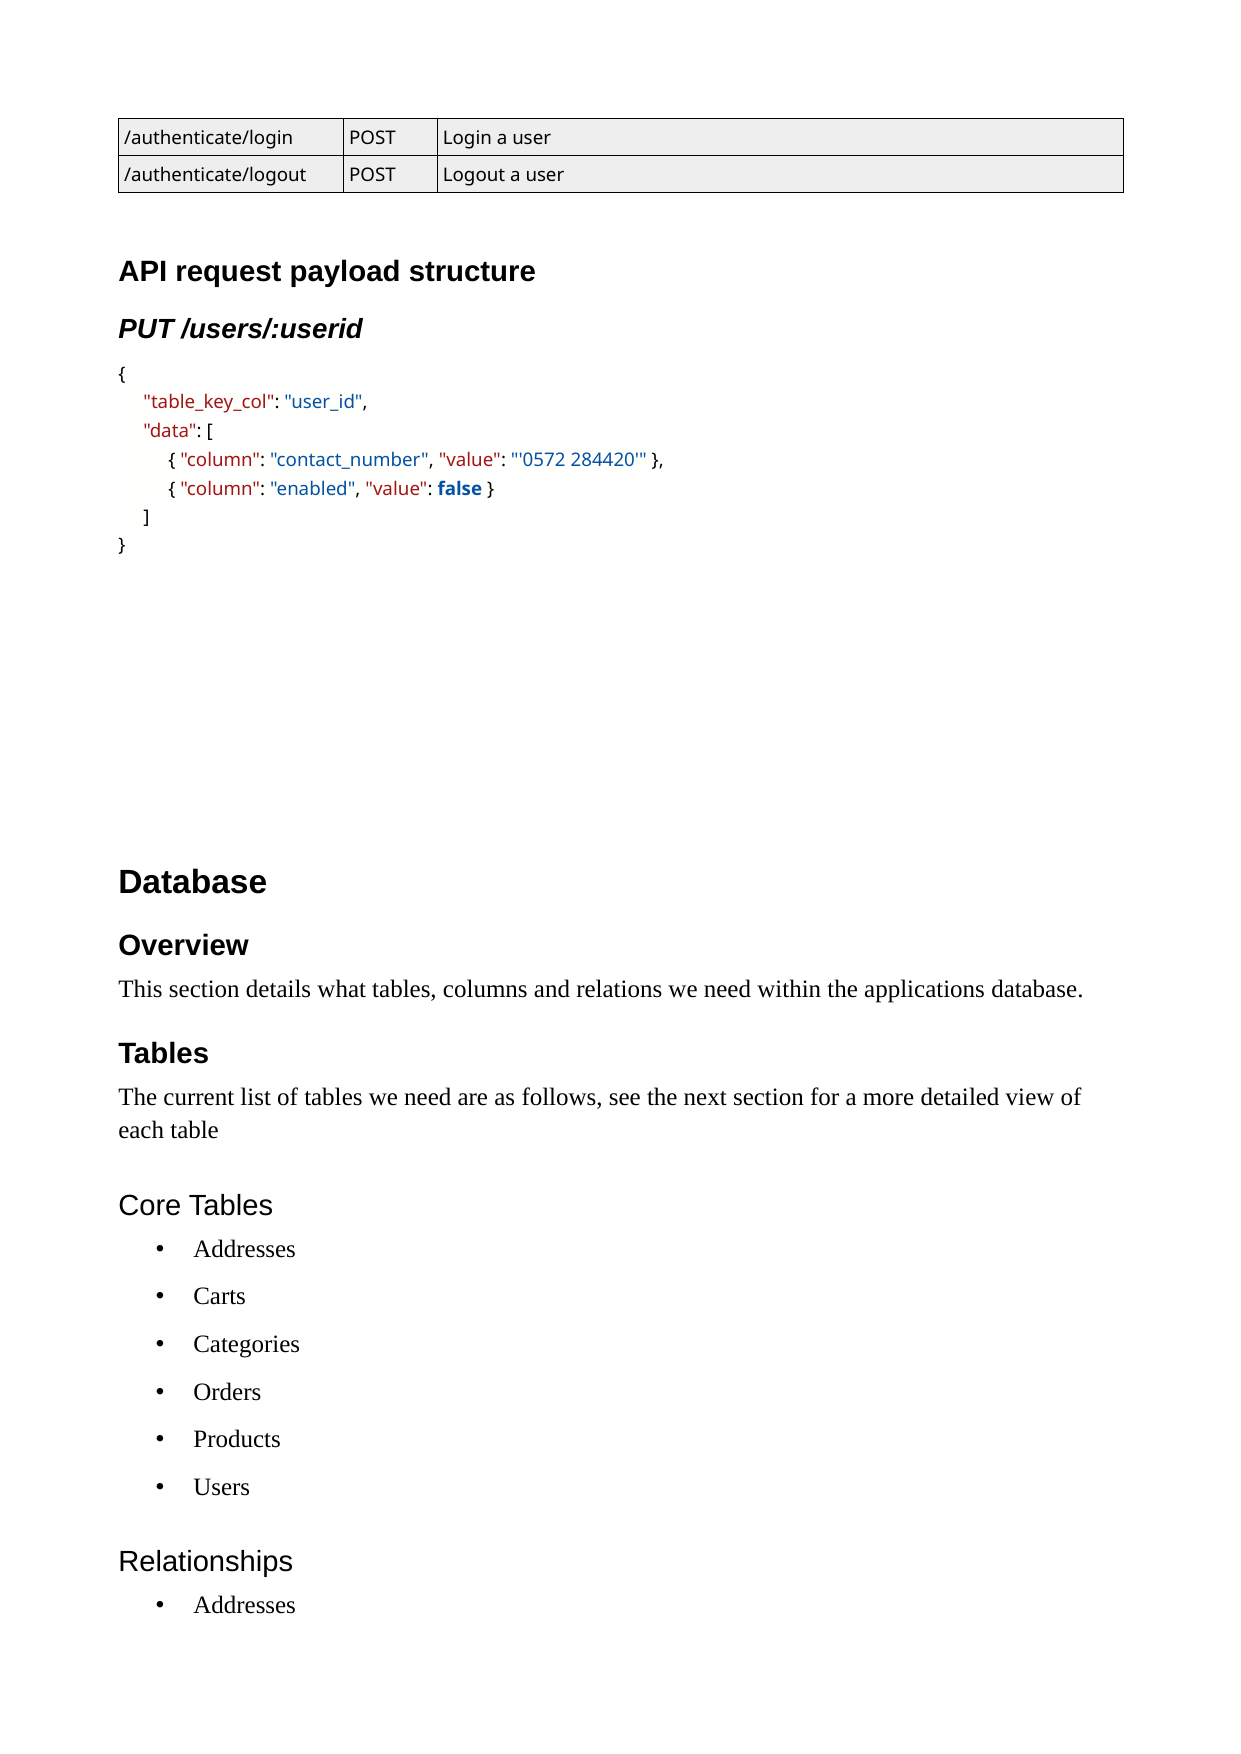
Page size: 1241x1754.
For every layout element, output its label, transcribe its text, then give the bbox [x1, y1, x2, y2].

subtitle API request payload structure [118, 254, 1122, 288]
table_cell /authenticate/login [119, 119, 343, 155]
list Categories [156, 1329, 1122, 1358]
subtitle Core Tables [118, 1188, 1122, 1221]
text The current list of tables we need are as follows, see the next section for a more detailed view of each table [118, 1082, 1122, 1144]
subtitle Database [118, 862, 1122, 900]
text } [118, 529, 1122, 557]
text "table_key_col": "user_id", [118, 385, 1122, 414]
table_cell POST [344, 119, 437, 155]
list Carts [156, 1281, 1122, 1310]
text ] [118, 500, 1122, 529]
table_cell POST [344, 156, 437, 192]
table_cell Logout a user [438, 156, 1123, 192]
subtitle Tables [118, 1036, 1122, 1069]
list Users [156, 1472, 1122, 1501]
subtitle Relationships [118, 1544, 1122, 1578]
text { [118, 357, 1122, 385]
table_cell Login a user [438, 119, 1123, 155]
text This section details what tables, columns and relations we need within the applications database. [118, 974, 1122, 1002]
text "data": [ [118, 414, 1122, 443]
list Addresses [156, 1234, 1122, 1262]
list Products [156, 1424, 1122, 1453]
subtitle PUT /users/:userid [118, 313, 1122, 345]
list Orders [156, 1377, 1122, 1405]
text { "column": "contact_number", "value": "'0572 284420'" }, [118, 443, 1122, 472]
table_cell /authenticate/logout [119, 156, 343, 192]
subtitle Overview [118, 927, 1122, 961]
list Addresses [156, 1590, 1122, 1619]
text { "column": "enabled", "value": false } [118, 472, 1122, 500]
